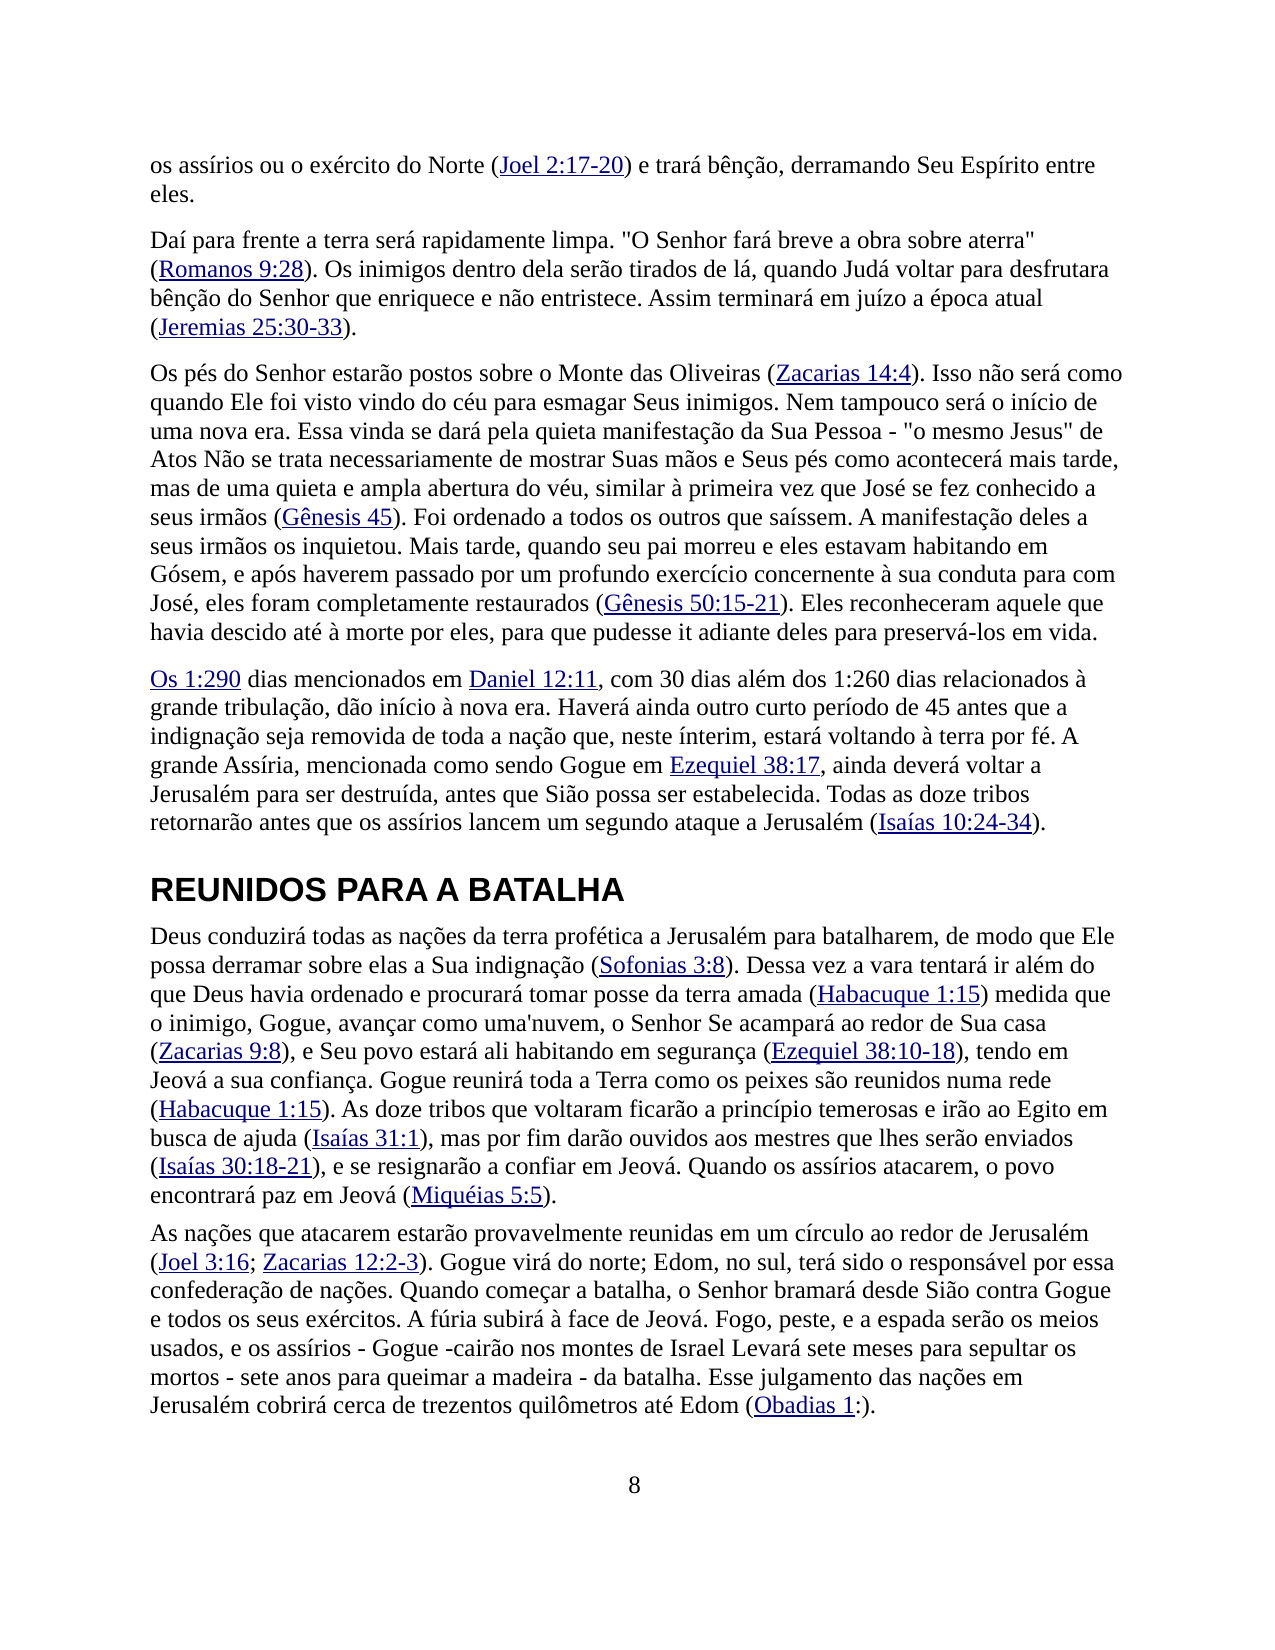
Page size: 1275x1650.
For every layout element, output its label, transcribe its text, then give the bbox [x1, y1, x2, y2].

text Daí para frente a terra será rapidamente limpa. "O Senhor fará breve a obra sobre aterra" (Romanos 9:28). Os inimigos dentro dela serão tirados de lá, quando Judá voltar para desfrutara bênção do Senhor que enriquece e não entristece. Assim terminará em juízo a época atual (Jeremias 25:30-33). [150, 225, 1125, 340]
subtitle REUNIDOS PARA A BATALHA [150, 870, 1125, 909]
text As nações que atacarem estarão provavelmente reunidas em um círculo ao redor de Jerusalém (Joel 3:16; Zacarias 12:2-3). Gogue virá do norte; Edom, no sul, terá sido o responsável por essa confederação de nações. Quando começar a batalha, o Senhor bramará desde Sião contra Gogue e todos os seus exércitos. A fúria subirá à face de Jeová. Fogo, peste, e a espada serão os meios usados, e os assírios - Gogue -cairão nos montes de Israel Levará sete meses para sepultar os mortos - sete anos para queimar a madeira - da batalha. Esse julgamento das nações em Jerusalém cobrirá cerca de trezentos quilômetros até Edom (Obadias 1:). [150, 1218, 1125, 1419]
text os assírios ou o exército do Norte (Joel 2:17-20) e trará bênção, derramando Seu Espírito entre eles. [150, 150, 1125, 207]
text Deus conduzirá todas as nações da terra profética a Jerusalém para batalharem, de modo que Ele possa derramar sobre elas a Sua indignação (Sofonias 3:8). Dessa vez a vara tentará ir além do que Deus havia ordenado e procurará tomar posse da terra amada (Habacuque 1:15) medida que o inimigo, Gogue, avançar como uma'nuvem, o Senhor Se acampará ao redor de Sua casa (Zacarias 9:8), e Seu povo estará ali habitando em segurança (Ezequiel 38:10-18), tendo em Jeová a sua confiança. Gogue reunirá toda a Terra como os peixes são reunidos numa rede (Habacuque 1:15). As doze tribos que voltaram ficarão a princípio temerosas e irão ao Egito em busca de ajuda (Isaías 31:1), mas por fim darão ouvidos aos mestres que lhes serão enviados (Isaías 30:18-21), e se resignarão a confiar em Jeová. Quando os assírios atacarem, o povo encontrará paz em Jeová (Miquéias 5:5). [150, 921, 1125, 1209]
text Os 1:290 dias mencionados em Daniel 12:11, com 30 dias além dos 1:260 dias relacionados à grande tribulação, dão início à nova era. Haverá ainda outro curto período de 45 antes que a indignação seja removida de toda a nação que, neste ínterim, estará voltando à terra por fé. A grande Assíria, mencionada como sendo Gogue em Ezequiel 38:17, ainda deverá voltar a Jerusalém para ser destruída, antes que Sião possa ser estabelecida. Todas as doze tribos retornarão antes que os assírios lancem um segundo ataque a Jerusalém (Isaías 10:24-34). [150, 664, 1125, 836]
text Os pés do Senhor estarão postos sobre o Monte das Oliveiras (Zacarias 14:4). Isso não será como quando Ele foi visto vindo do céu para esmagar Seus inimigos. Nem tampouco será o início de uma nova era. Essa vinda se dará pela quieta manifestação da Sua Pessoa - "o mesmo Jesus" de Atos Não se trata necessariamente de mostrar Suas mãos e Seus pés como acontecerá mais tarde, mas de uma quieta e ampla abertura do véu, similar à primeira vez que José se fez conhecido a seus irmãos (Gênesis 45). Foi ordenado a todos os outros que saíssem. A manifestação deles a seus irmãos os inquietou. Mais tarde, quando seu pai morreu e eles estavam habitando em Gósem, e após haverem passado por um profundo exercício concernente à sua conduta para com José, eles foram completamente restaurados (Gênesis 50:15-21). Eles reconheceram aquele que havia descido até à morte por eles, para que pudesse it adiante deles para preservá-los em vida. [150, 358, 1125, 646]
